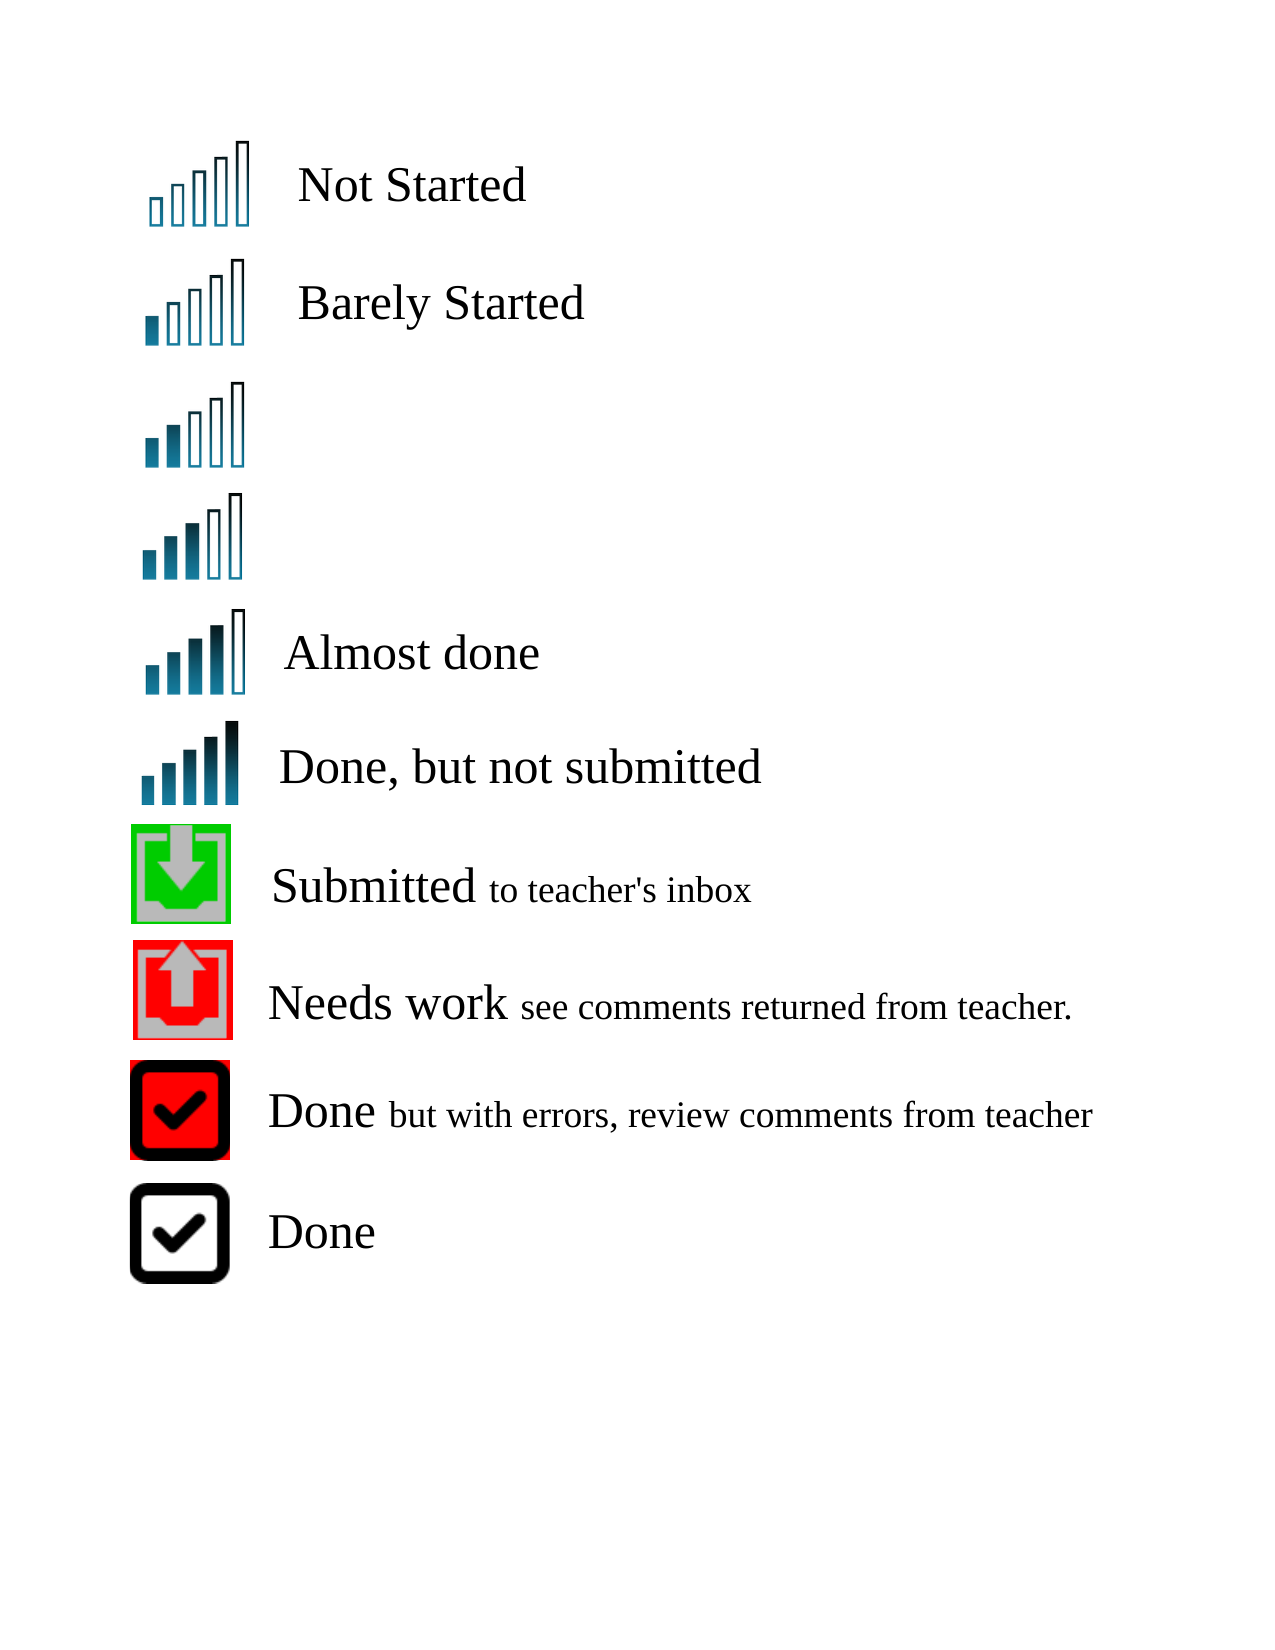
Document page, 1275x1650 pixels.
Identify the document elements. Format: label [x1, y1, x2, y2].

picture [131, 824, 232, 925]
picture [144, 251, 245, 353]
picture [148, 133, 250, 234]
picture [144, 374, 245, 475]
picture [144, 601, 246, 702]
picture [139, 712, 240, 813]
picture [130, 1060, 230, 1161]
picture [132, 940, 233, 1040]
picture [142, 485, 243, 587]
picture [129, 1183, 230, 1284]
